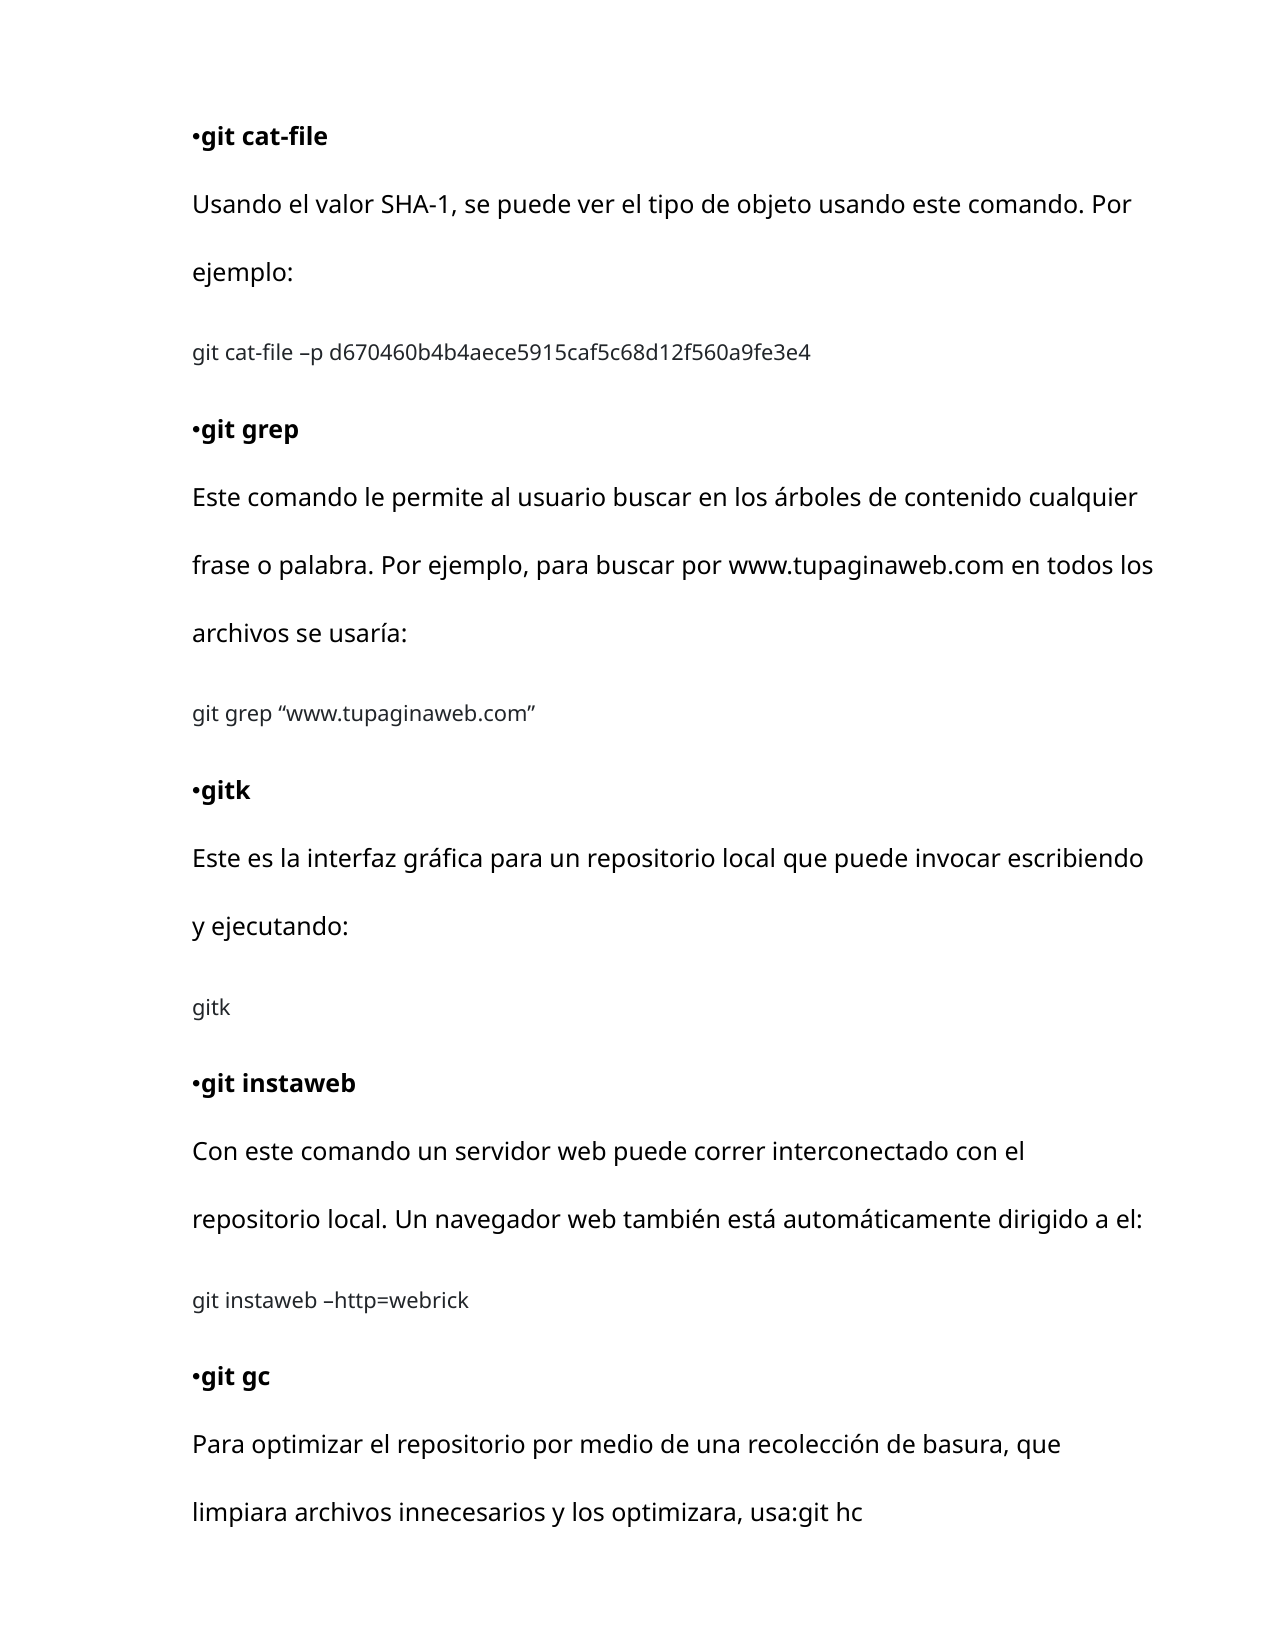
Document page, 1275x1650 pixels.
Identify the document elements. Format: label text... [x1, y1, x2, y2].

list git instaweb –http=webrick [118, 1284, 1157, 1314]
list git cat-file Usando el valor SHA-1, se puede ver el tipo de objeto usando este comando. Por ejemplo: [118, 118, 1157, 288]
list git gc Para optimizar el repositorio por medio de una recolección de basura, que limpiara archivos innecesarios y los optimizara, usa:git hc [118, 1359, 1157, 1529]
list gitk Este es la interfaz gráfica para un repositorio local que puede invocar escribiendo y ejecutando: [118, 772, 1157, 943]
list git instaweb Con este comando un servidor web puede correr interconectado con el repositorio local. Un navegador web también está automáticamente dirigido a el: [118, 1066, 1157, 1236]
list gitk [118, 991, 1157, 1021]
list git cat-file –p d670460b4b4aece5915caf5c68d12f560a9fe3e4 [118, 337, 1157, 367]
list git grep Este comando le permite al usuario buscar en los árboles de contenido cualquier frase o palabra. Por ejemplo, para buscar por www.tupaginaweb.com en todos los archivos se usaría: [118, 411, 1157, 650]
list git grep “www.tupaginaweb.com” [118, 698, 1157, 728]
